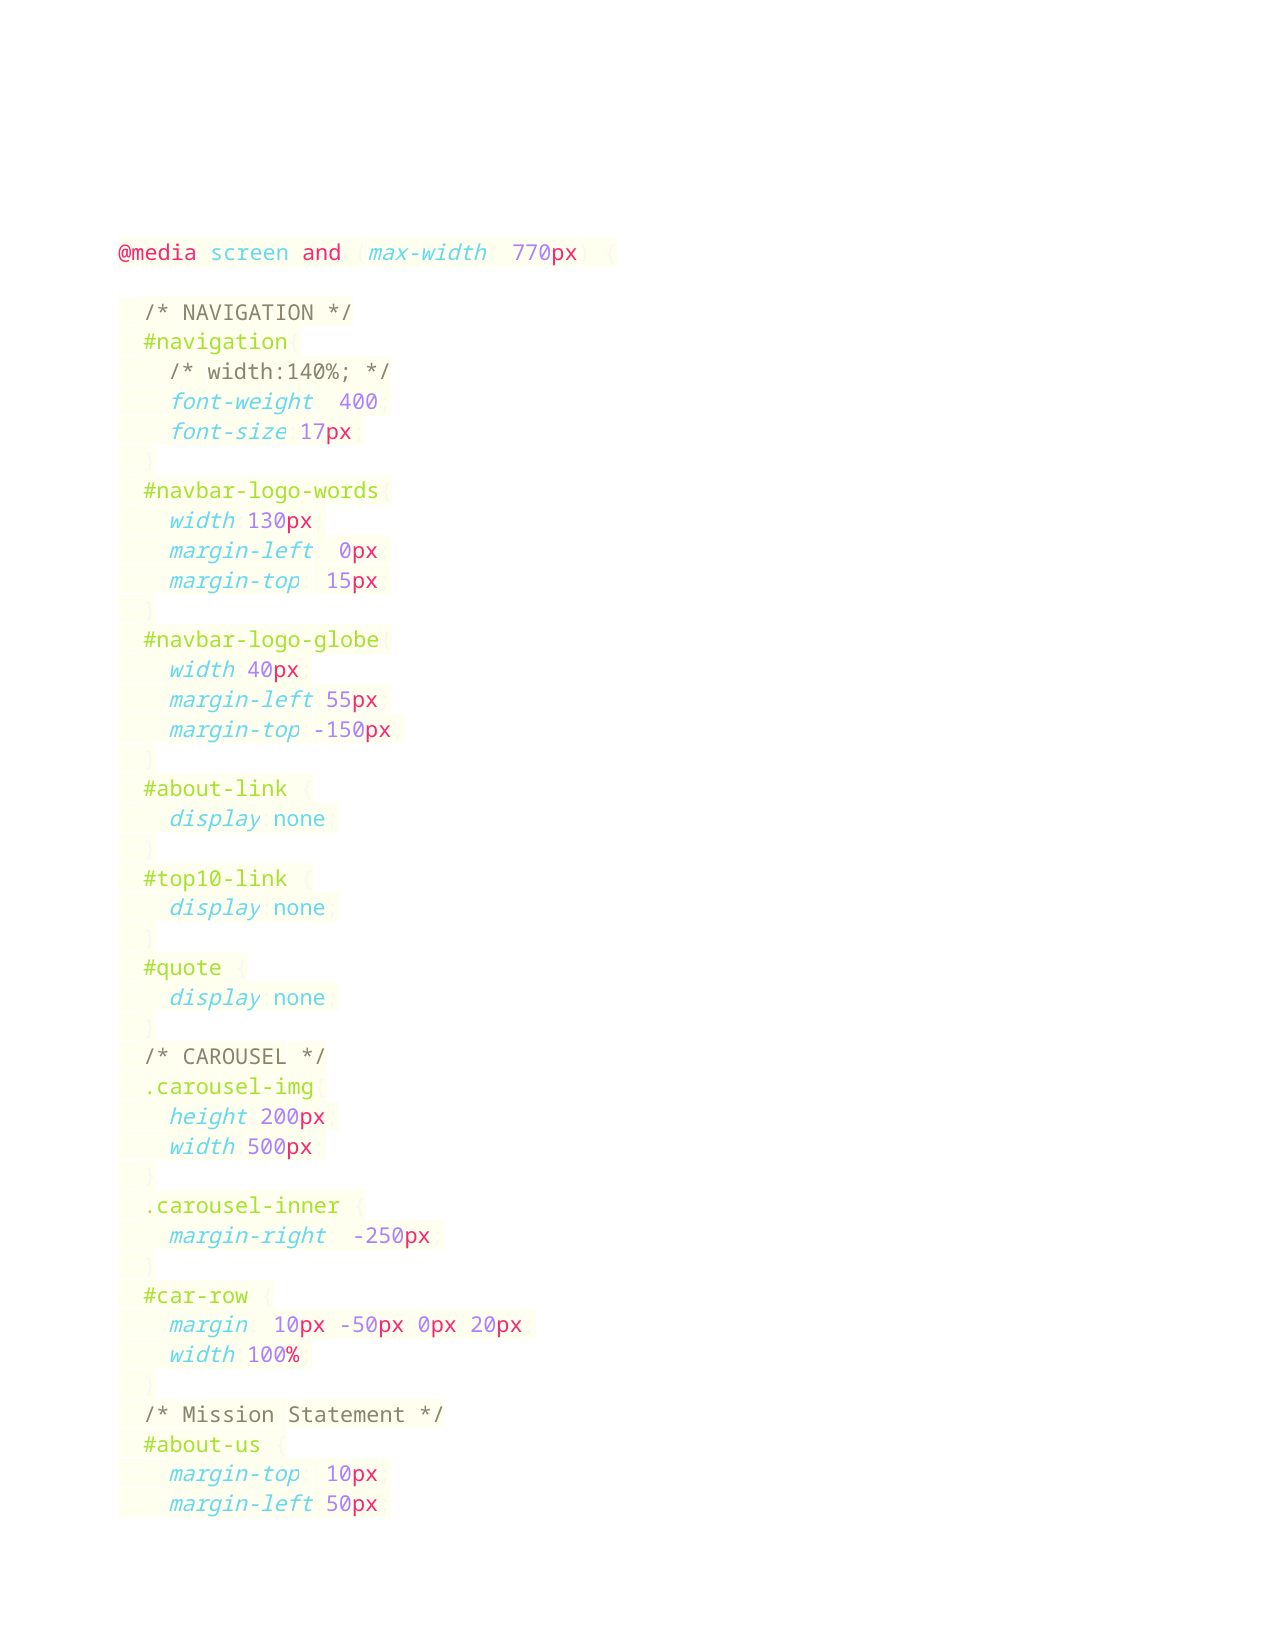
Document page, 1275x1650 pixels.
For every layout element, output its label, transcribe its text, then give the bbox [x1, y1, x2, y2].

text display:none; [118, 892, 1157, 922]
text } [118, 1160, 1157, 1190]
text } [118, 1011, 1157, 1041]
text } [118, 743, 1157, 773]
text } [118, 1250, 1157, 1279]
text } [118, 833, 1157, 862]
text font-weight: 400; [118, 386, 1157, 416]
text width:100%; [118, 1339, 1157, 1369]
text } [118, 1369, 1157, 1399]
text width:500px; [118, 1131, 1157, 1160]
text font-size:17px; [118, 416, 1157, 445]
text #navbar-logo-globe{ [118, 624, 1157, 654]
text #car-row { [118, 1279, 1157, 1309]
text #navbar-logo-words{ [118, 475, 1157, 505]
text width:130px; [118, 505, 1157, 535]
text #top10-link { [118, 862, 1157, 892]
text /* NAVIGATION */ [118, 296, 1157, 326]
text /* Mission Statement */ [118, 1399, 1157, 1428]
text .carousel-img{ [118, 1071, 1157, 1101]
text } [118, 594, 1157, 624]
text #about-us { [118, 1428, 1157, 1458]
text margin-left:55px; [118, 684, 1157, 713]
text width:40px; [118, 654, 1157, 684]
text #about-link { [118, 773, 1157, 803]
text #navigation{ [118, 326, 1157, 356]
text margin-top: 10px; [118, 1458, 1157, 1488]
text margin-left: 0px; [118, 535, 1157, 564]
text display:none; [118, 982, 1157, 1011]
text #quote { [118, 952, 1157, 982]
text margin-left:50px; [118, 1488, 1157, 1518]
text display:none; [118, 803, 1157, 833]
text } [118, 445, 1157, 475]
text margin-right: -250px; [118, 1220, 1157, 1250]
text .carousel-inner { [118, 1190, 1157, 1220]
text margin: 10px -50px 0px 20px; [118, 1309, 1157, 1339]
text /* CAROUSEL */ [118, 1041, 1157, 1071]
text } [118, 922, 1157, 952]
text /* width:140%; */ [118, 356, 1157, 386]
text margin-top:-150px; [118, 713, 1157, 743]
text margin-top: 15px; [118, 564, 1157, 594]
text @media screen and (max-width: 770px) { [118, 237, 1157, 267]
text height:200px; [118, 1101, 1157, 1131]
